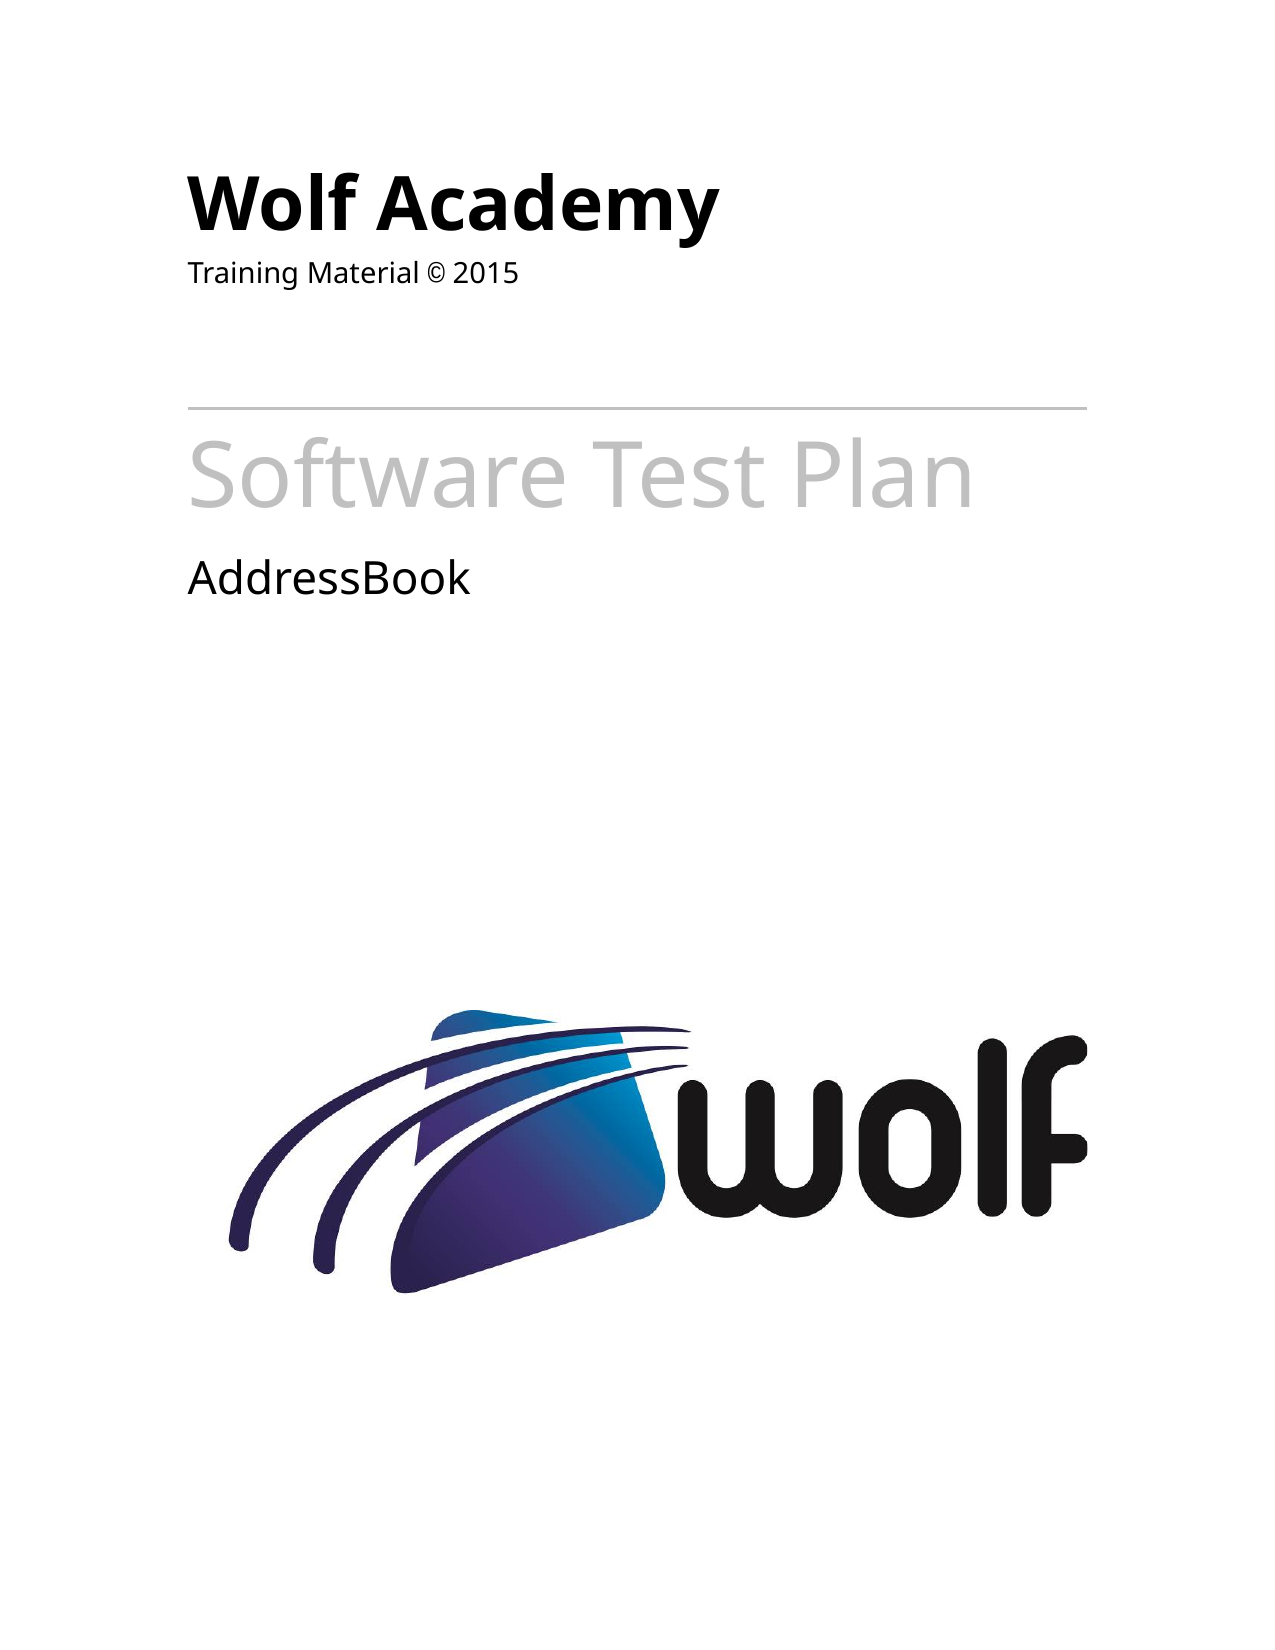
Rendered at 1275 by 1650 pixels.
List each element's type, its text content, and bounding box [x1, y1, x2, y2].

text Wolf Academy [187, 150, 1087, 252]
text AddressBook [187, 545, 1087, 607]
picture [188, 1010, 1088, 1302]
text Software Test Plan [187, 408, 1087, 535]
text Training Material © 2015 [187, 252, 1087, 292]
